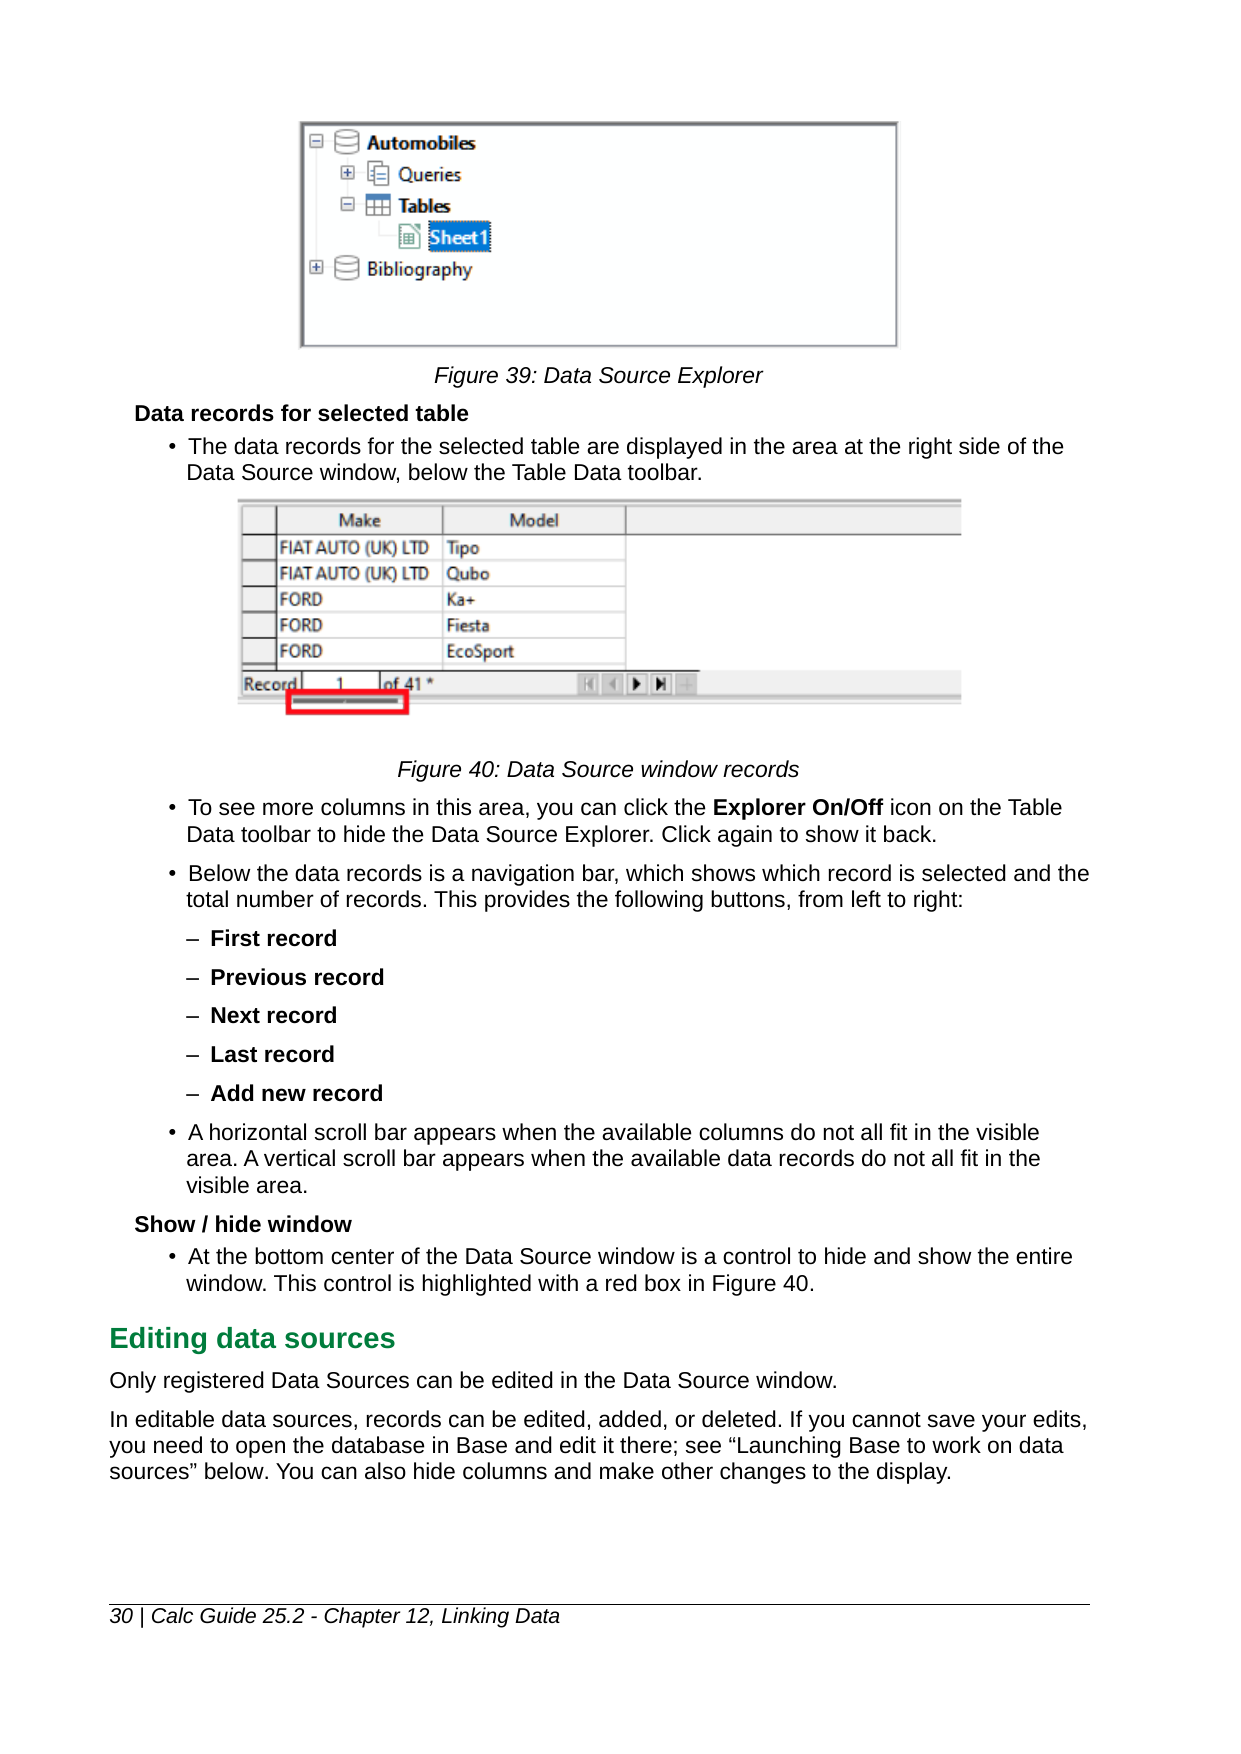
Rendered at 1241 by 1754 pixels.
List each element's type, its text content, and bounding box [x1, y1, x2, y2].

text Data records for selected table [134, 400, 1090, 427]
list At the bottom center of the Data Source window is a control to hide and show the entire window. This control is highlighted with a red box in Figure 40. [168, 1243, 1090, 1296]
list Next record [186, 1002, 1090, 1029]
subtitle Editing data sources [109, 1321, 1090, 1354]
text Figure 39: Data Source Explorer [109, 362, 1090, 388]
text Only registered Data Sources can be edited in the Data Source window. [109, 1367, 1090, 1393]
list First record [186, 925, 1090, 951]
list Last record [186, 1041, 1090, 1068]
list Add new record [186, 1080, 1090, 1107]
list Below the data records is a navigation bar, which shows which record is selected and the total number of records. This provides the following buttons, from left to right: [168, 859, 1090, 912]
list A horizontal scroll bar appears when the available columns do not all fit in the visible area. A vertical scroll bar appears when the available data records do not all fit in the visible area. [168, 1119, 1090, 1198]
picture [297, 121, 902, 350]
list The data records for the selected table are displayed in the area at the right side of the Data Source window, below the Table Data toolbar. [168, 433, 1090, 486]
text In editable data sources, records can be edited, added, or deleted. If you cannot save your edits, you need to open the database in Base and edit it there; see “Launching Base to work on data sources” below. You can also hide columns and make other changes to the display. [109, 1406, 1090, 1484]
picture [237, 498, 962, 744]
text Figure 40: Data Source window records [109, 756, 1090, 782]
text Show / hide window [134, 1211, 1090, 1237]
list Previous record [186, 964, 1090, 990]
list To see more columns in this area, you can click the Explorer On/Off icon on the Table Data toolbar to hide the Data Source Explorer. Click again to show it back. [168, 794, 1090, 847]
